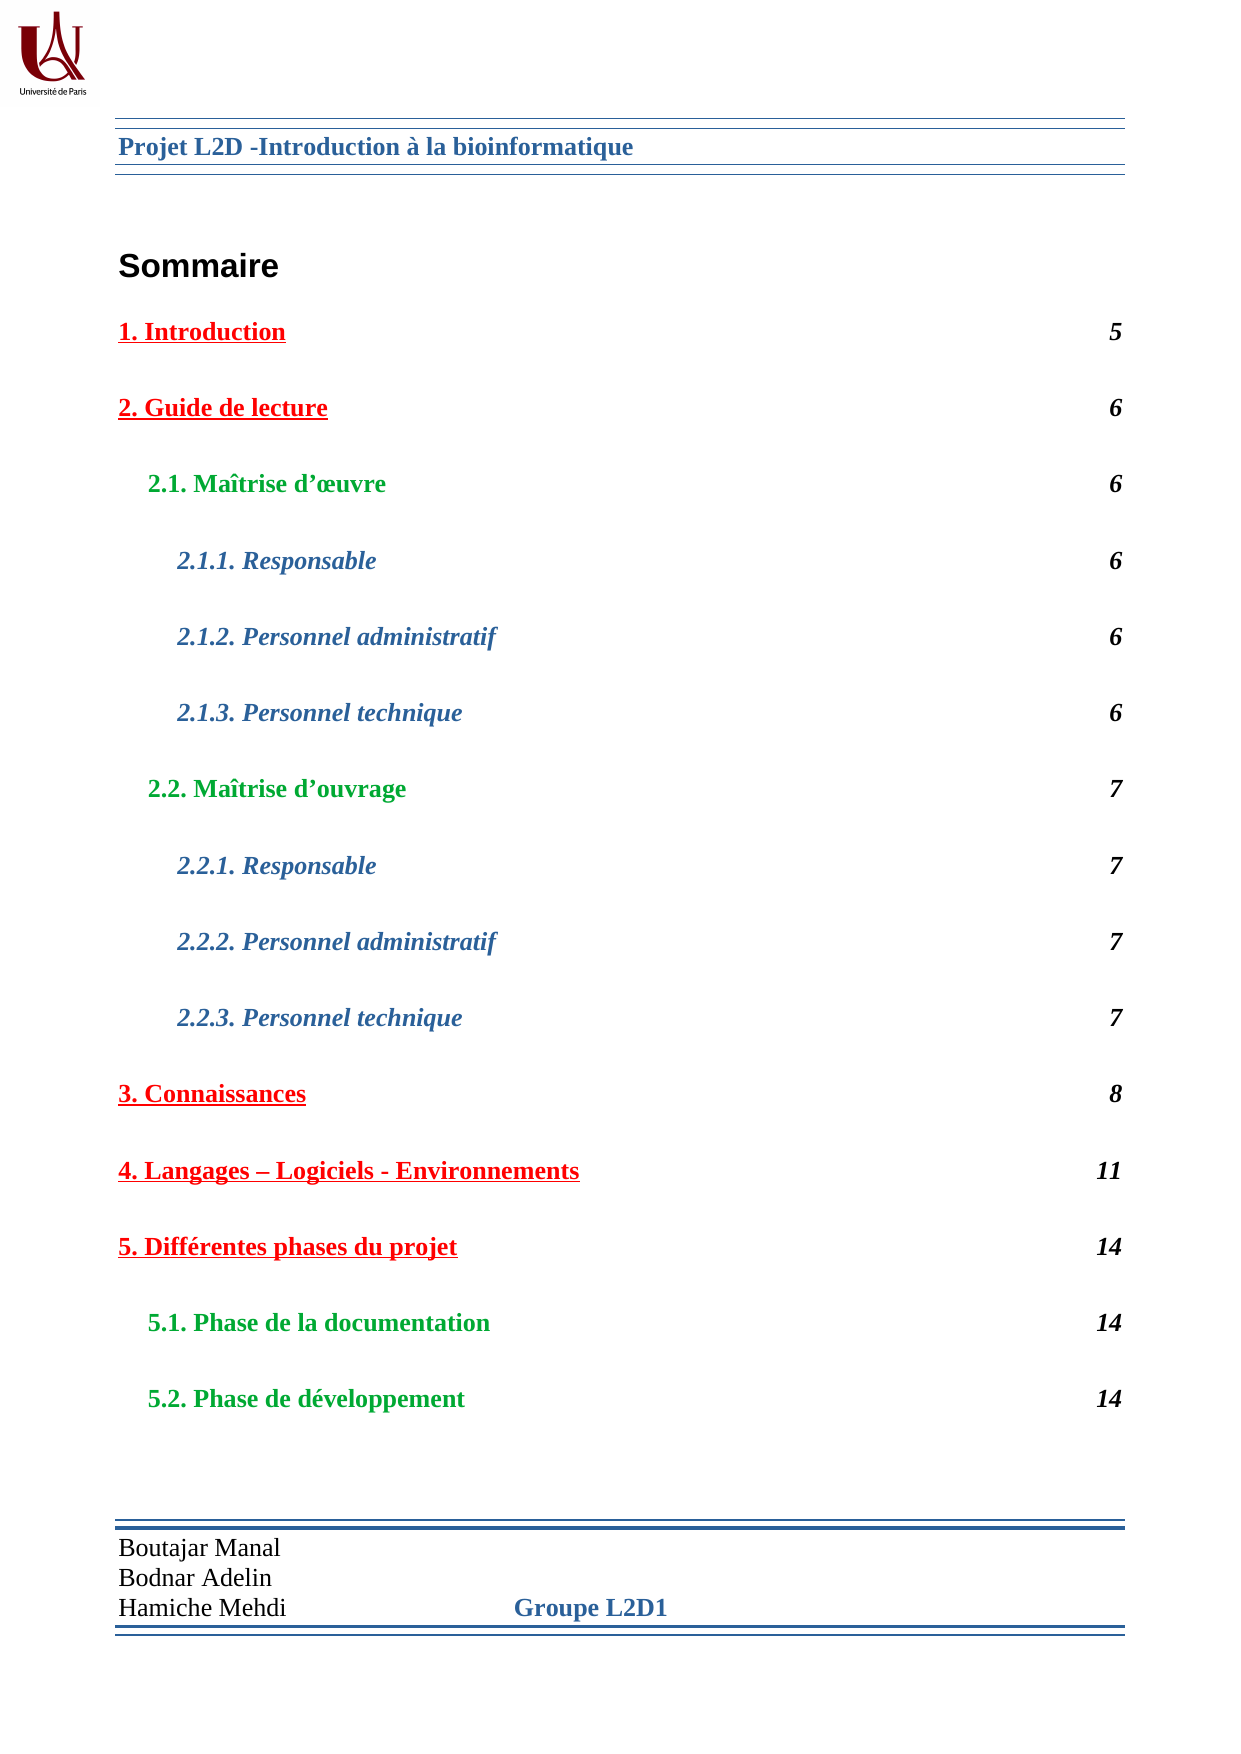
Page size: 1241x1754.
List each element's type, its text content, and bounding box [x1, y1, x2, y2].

text 2.2.1. Responsable 7 [177, 850, 1122, 880]
text 2.1.1. Responsable 6 [177, 545, 1122, 575]
text 2.2.2. Personnel administratif 7 [177, 926, 1122, 956]
text 2.2. Maîtrise d’ouvrage 7 [148, 773, 1122, 803]
text 5.1. Phase de la documentation 14 [148, 1307, 1122, 1337]
text 3. Connaissances 8 [118, 1078, 1122, 1108]
text 5. Différentes phases du projet 14 [118, 1231, 1122, 1261]
text 5.2. Phase de développement 14 [148, 1383, 1122, 1413]
text 2.2.3. Personnel technique 7 [177, 1002, 1122, 1032]
text 2.1.2. Personnel administratif 6 [177, 621, 1122, 651]
text 2. Guide de lecture 6 [118, 392, 1122, 422]
text 4. Langages – Logiciels - Environnements 11 [118, 1155, 1122, 1185]
text 2.1. Maîtrise d’œuvre 6 [148, 468, 1122, 498]
picture [0, 0, 101, 107]
subtitle Sommaire [118, 246, 1122, 284]
text 1. Introduction 5 [118, 316, 1122, 346]
text 2.1.3. Personnel technique 6 [177, 697, 1122, 727]
